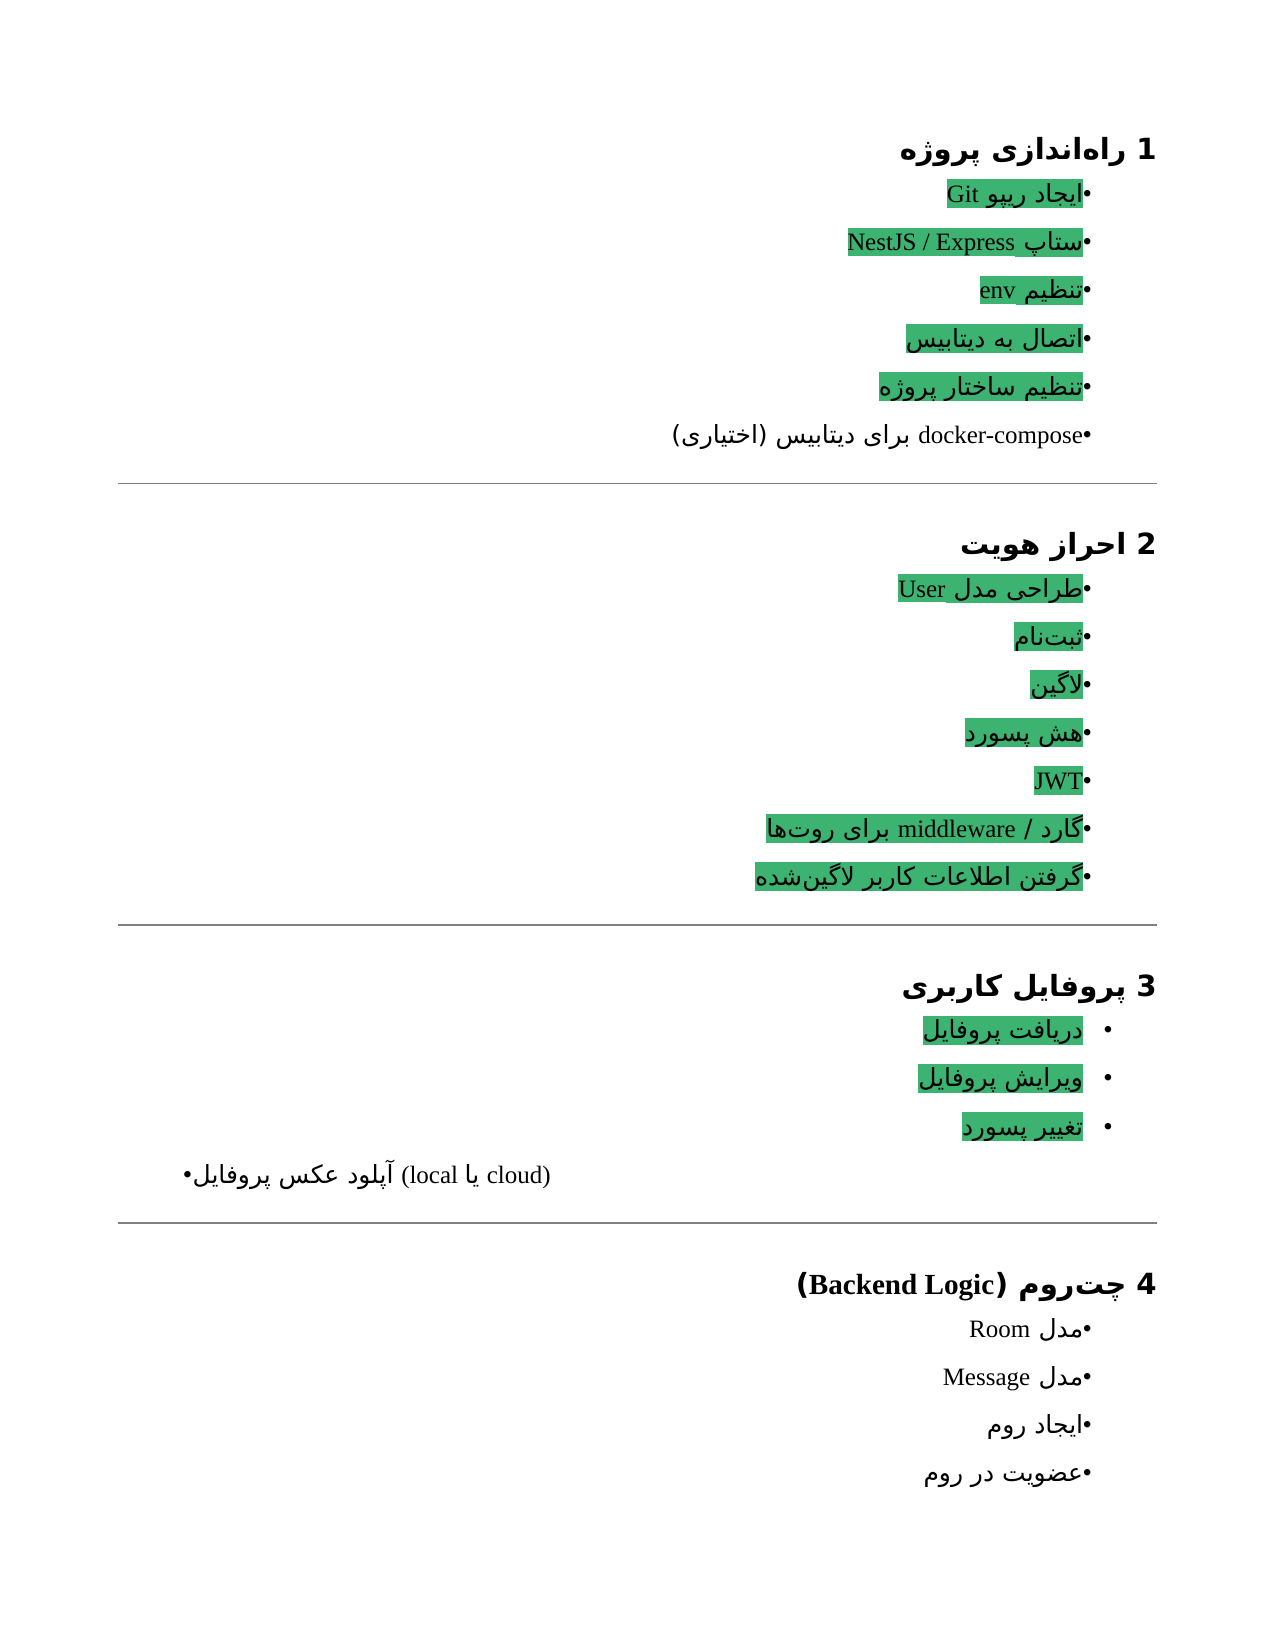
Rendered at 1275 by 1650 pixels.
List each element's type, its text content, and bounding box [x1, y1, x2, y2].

list ثبت‌نام [118, 622, 1112, 651]
list دریافت پروفایل [118, 1016, 1112, 1045]
list لاگین [118, 670, 1112, 699]
list طراحی مدل User [118, 574, 1112, 603]
list اتصال به دیتابیس [118, 324, 1112, 353]
list ایجاد ریپو Git [118, 179, 1112, 208]
list گرفتن اطلاعات کاربر لاگین‌شده [118, 862, 1112, 891]
list تغییر پسورد [118, 1112, 1112, 1141]
subtitle 1️⃣ راه‌اندازی پروژه [118, 133, 1157, 167]
subtitle 4️⃣ چت‌روم (Backend Logic) [118, 1267, 1157, 1301]
subtitle 3️⃣ پروفایل کاربری [118, 969, 1157, 1003]
list ویرایش پروفایل [118, 1064, 1112, 1093]
list docker-compose برای دیتابیس (اختیاری) [118, 420, 1112, 449]
list ستاپ NestJS / Express [118, 227, 1112, 257]
list هش پسورد [118, 718, 1112, 747]
list تنظیم env [118, 276, 1112, 305]
list گارد / middleware برای روت‌ها [118, 814, 1112, 843]
list آپلود عکس پروفایل (local یا cloud) [162, 1160, 1157, 1189]
list عضویت در روم [118, 1458, 1112, 1487]
list ایجاد روم [118, 1410, 1112, 1439]
list مدل Room [118, 1314, 1112, 1343]
subtitle 2️⃣ احراز هویت [118, 527, 1157, 561]
list تنظیم ساختار پروژه [118, 372, 1112, 401]
list JWT [118, 766, 1112, 795]
list مدل Message [118, 1362, 1112, 1391]
